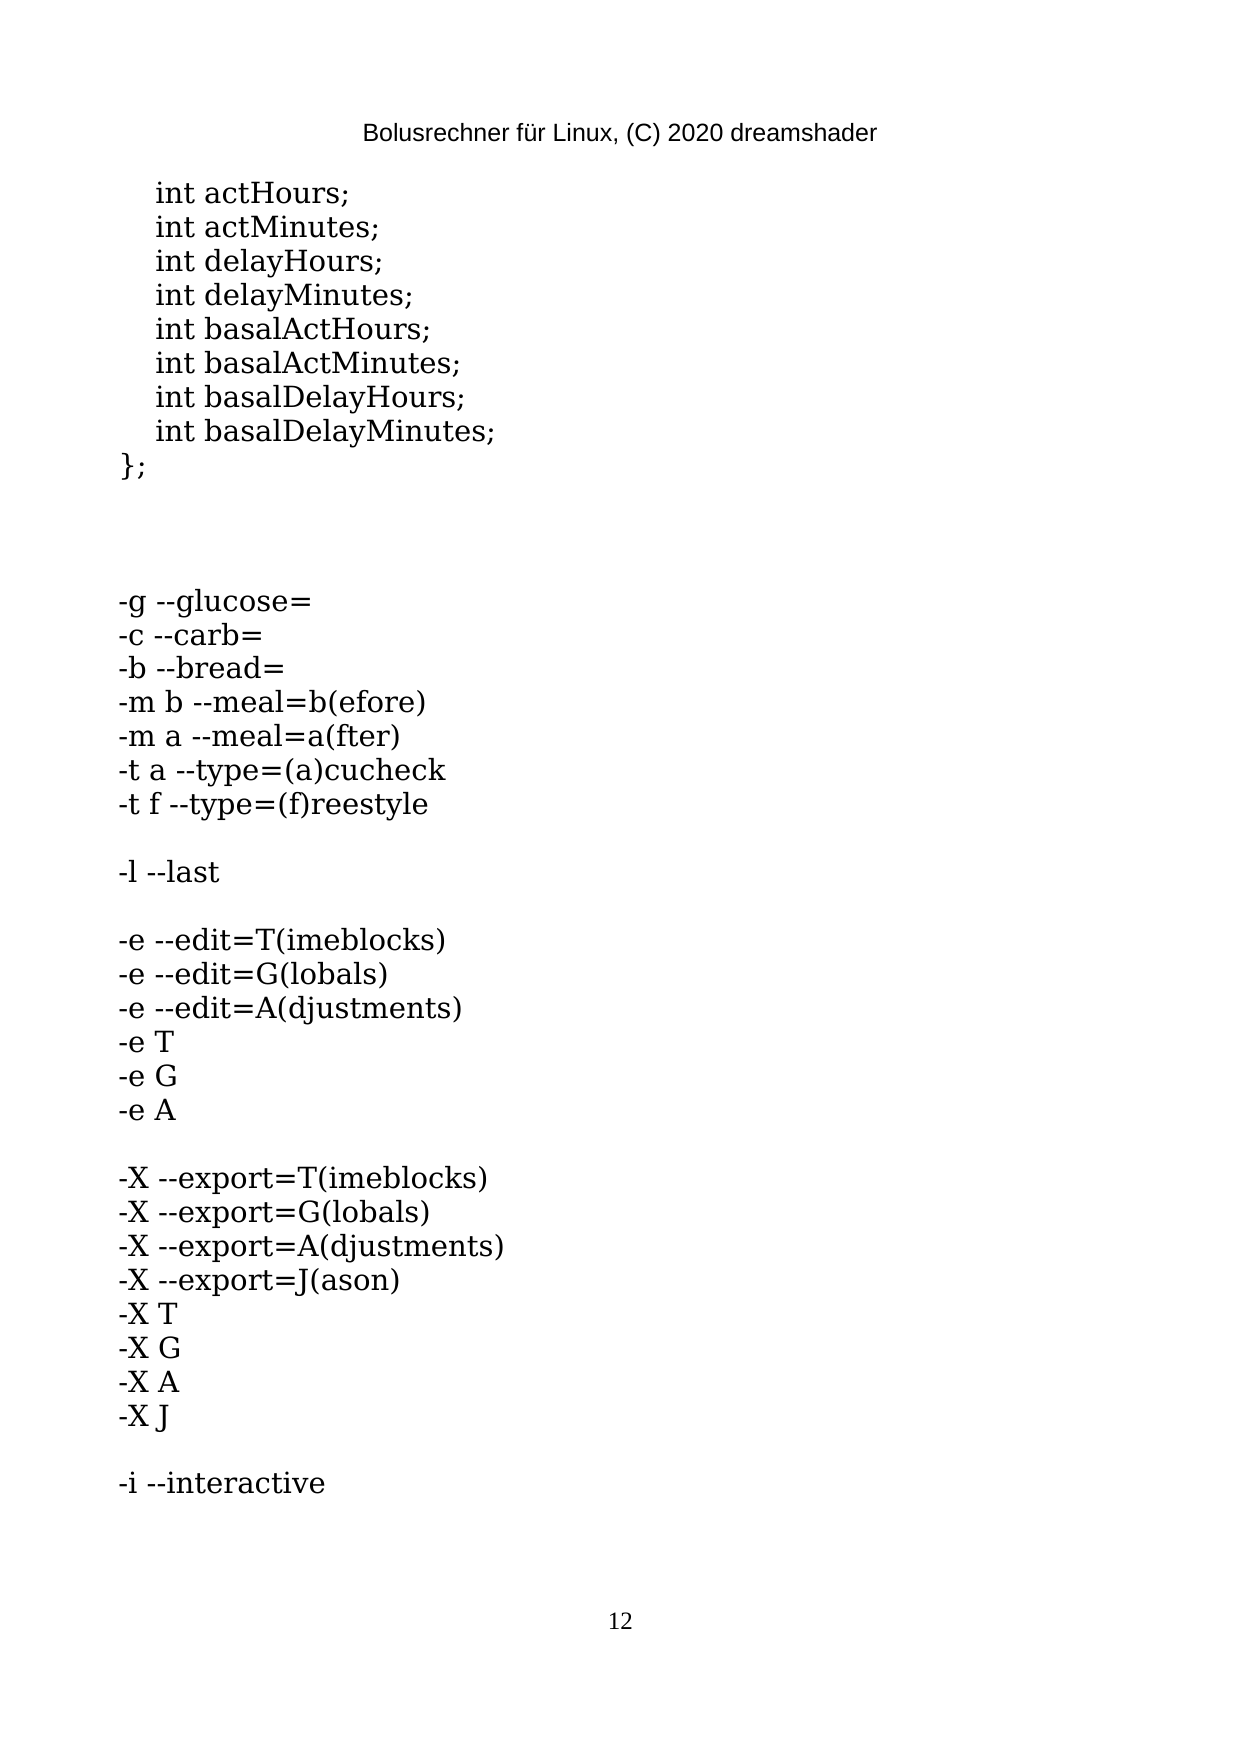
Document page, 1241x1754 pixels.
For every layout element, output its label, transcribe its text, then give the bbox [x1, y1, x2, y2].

text -X G [118, 1331, 1122, 1365]
text -X --export=J(ason) [118, 1263, 1122, 1297]
text -X T [118, 1297, 1122, 1331]
text -m a --meal=a(fter) [118, 720, 1122, 754]
text }; [118, 448, 1122, 482]
text -e --edit=A(djustments) [118, 991, 1122, 1025]
text -X --export=G(lobals) [118, 1195, 1122, 1229]
text -e --edit=G(lobals) [118, 957, 1122, 991]
text -X A [118, 1365, 1122, 1399]
text -e A [118, 1093, 1122, 1127]
text -g --glucose= [118, 584, 1122, 618]
text -e --edit=T(imeblocks) [118, 923, 1122, 957]
text int actHours; [118, 176, 1122, 210]
text int basalActMinutes; [118, 346, 1122, 380]
text -c --carb= [118, 618, 1122, 652]
text -m b --meal=b(efore) [118, 686, 1122, 720]
text -l --last [118, 856, 1122, 889]
text int delayMinutes; [118, 278, 1122, 312]
text int actMinutes; [118, 210, 1122, 244]
text int basalActHours; [118, 312, 1122, 346]
text int delayHours; [118, 244, 1122, 278]
text -i --interactive [118, 1467, 1122, 1501]
text -e G [118, 1059, 1122, 1093]
text -t f --type=(f)reestyle [118, 788, 1122, 822]
text -X J [118, 1399, 1122, 1433]
text -e T [118, 1025, 1122, 1059]
text -X --export=A(djustments) [118, 1229, 1122, 1263]
text -b --bread= [118, 652, 1122, 686]
text -t a --type=(a)cucheck [118, 754, 1122, 788]
text int basalDelayHours; [118, 380, 1122, 414]
text int basalDelayMinutes; [118, 414, 1122, 448]
text -X --export=T(imeblocks) [118, 1161, 1122, 1195]
